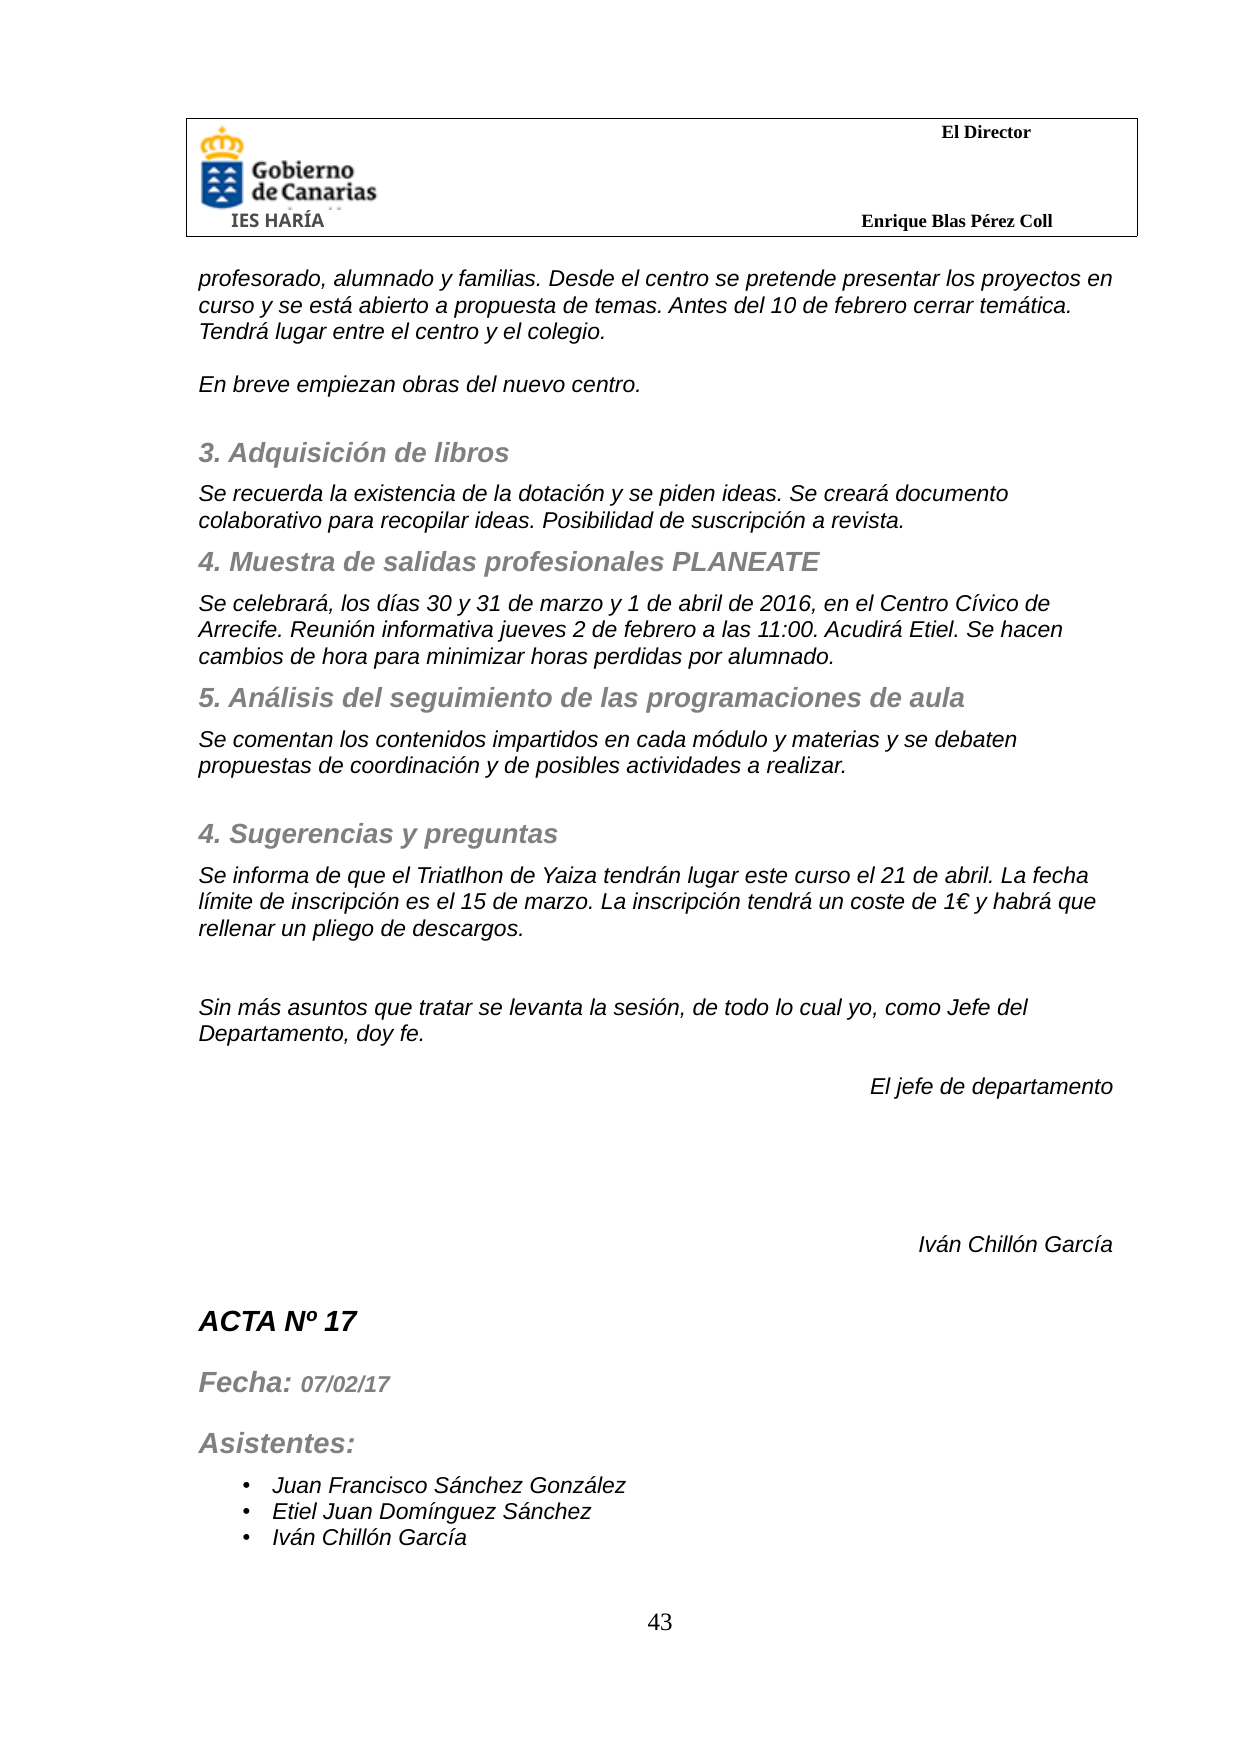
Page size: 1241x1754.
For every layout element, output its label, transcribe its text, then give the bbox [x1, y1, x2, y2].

text En breve empiezan obras del nuevo centro. [198, 371, 1121, 397]
subtitle 4. Sugerencias y preguntas [198, 817, 1121, 849]
list Iván Chillón García [242, 1524, 1121, 1551]
subtitle 5. Análisis del seguimiento de las programaciones de aula [198, 682, 1121, 713]
picture [195, 123, 381, 210]
text Se celebrará, los días 30 y 31 de marzo y 1 de abril de 2016, en el Centro Cívico de Arrecife. Reunión informativa jueves 2 de febrero a las 11:00. Acudirá Etiel. Se hacen cambios de hora para minimizar horas perdidas por alumnado. [198, 590, 1121, 669]
list Juan Francisco Sánchez González [242, 1472, 1121, 1498]
text Sin más asuntos que tratar se levanta la sesión, de todo lo cual yo, como Jefe del Departamento, doy fe. [198, 994, 1121, 1046]
text Se informa de que el Triatlhon de Yaiza tendrán lugar este curso el 21 de abril. La fecha límite de inscripción es el 15 de marzo. La inscripción tendrá un coste de 1€ y habrá que rellenar un pliego de descargos. [198, 862, 1121, 941]
text Se recuerda la existencia de la dotación y se piden ideas. Se creará documento colaborativo para recopilar ideas. Posibilidad de suscripción a revista. [198, 480, 1121, 533]
subtitle Asistentes: [198, 1426, 1121, 1459]
subtitle ACTA Nº 17 [198, 1304, 1121, 1338]
list Etiel Juan Domínguez Sánchez [242, 1498, 1121, 1524]
subtitle 4. Muestra de salidas profesionales PLANEATE [198, 546, 1121, 577]
text El jefe de departamento [198, 1073, 1121, 1099]
subtitle Fecha: 07/02/17 [198, 1365, 1121, 1398]
text Iván Chillón García [198, 1231, 1121, 1257]
subtitle 3. Adquisición de libros [198, 436, 1121, 468]
text Se comentan los contenidos impartidos en cada módulo y materias y se debaten propuestas de coordinación y de posibles actividades a realizar. [198, 726, 1121, 779]
text profesorado, alumnado y familias. Desde el centro se pretende presentar los proyectos en curso y se está abierto a propuesta de temas. Antes del 10 de febrero cerrar temática. Tendrá lugar entre el centro y el colegio. [198, 265, 1121, 344]
